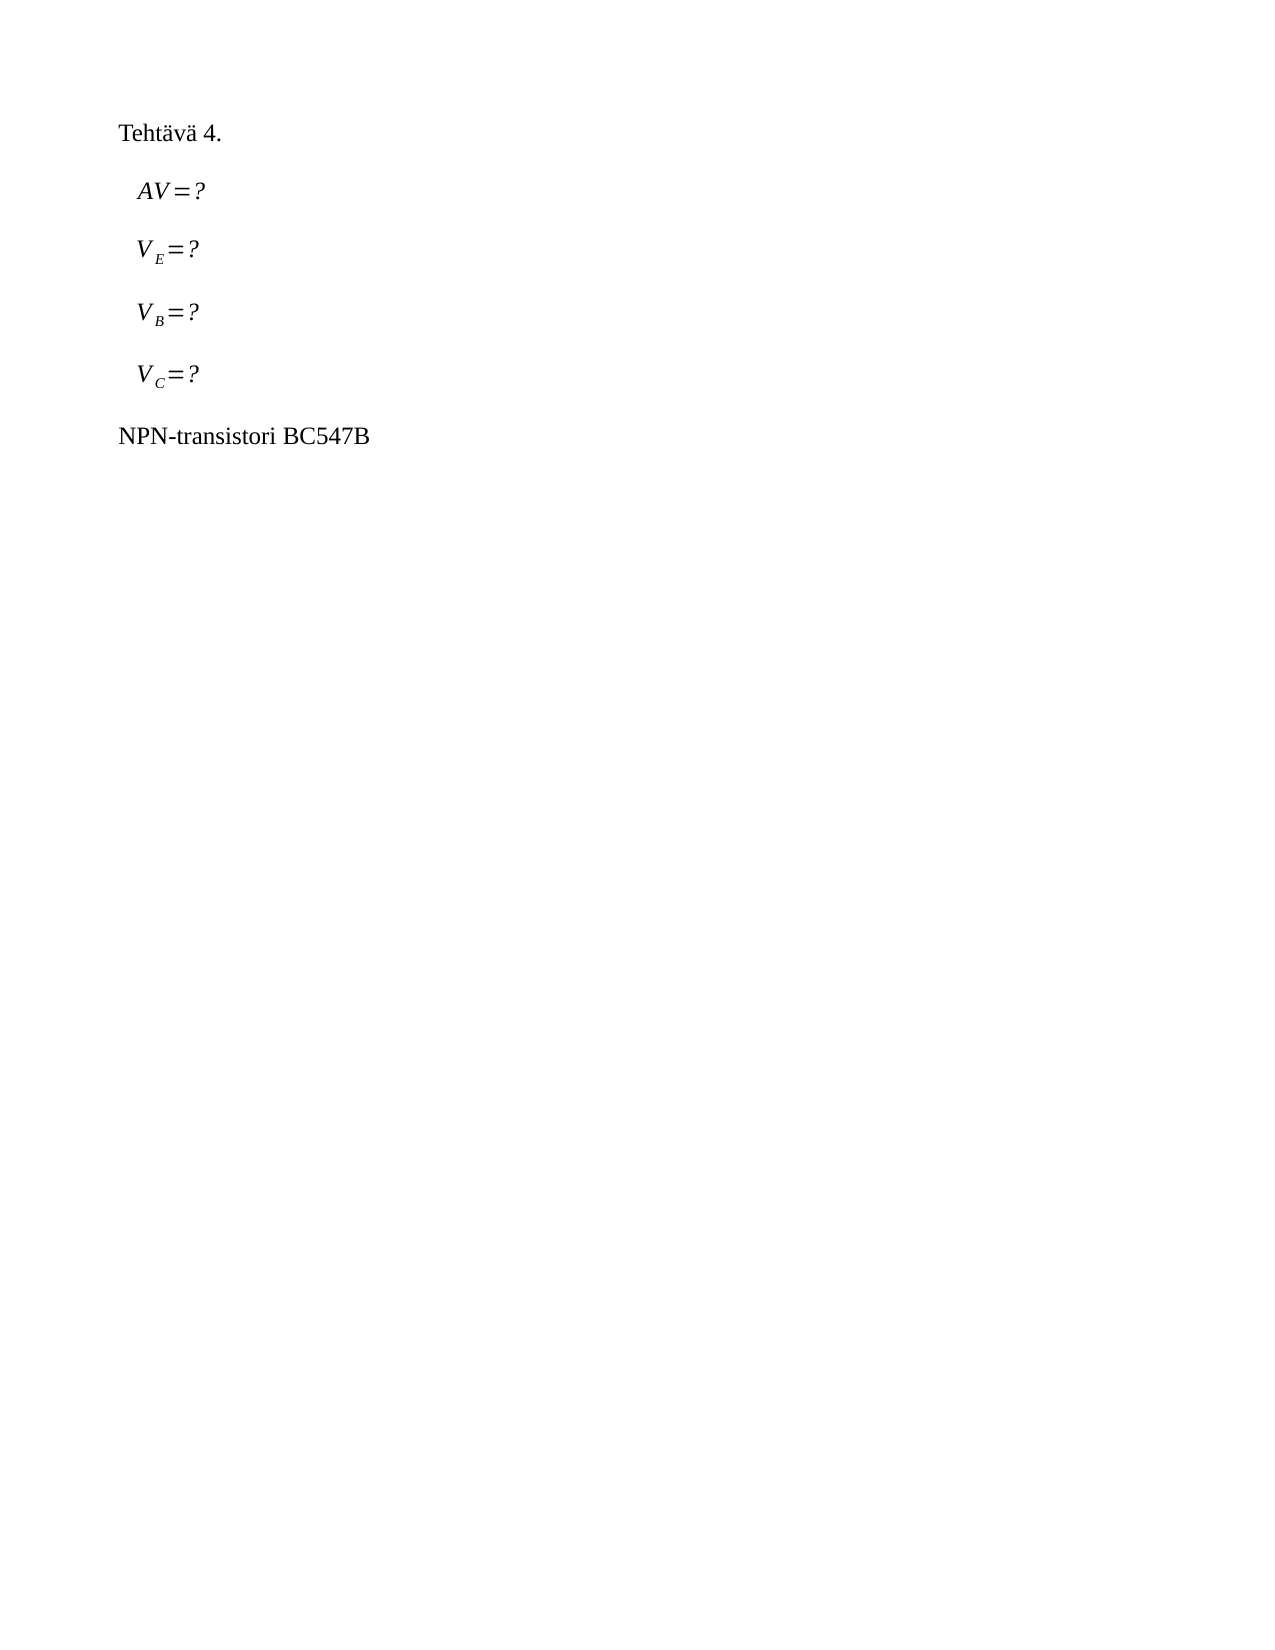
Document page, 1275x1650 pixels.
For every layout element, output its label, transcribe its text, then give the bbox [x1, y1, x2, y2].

text Tehtävä 4. [118, 118, 1157, 147]
text NPN-transistori BC547B [118, 421, 1157, 450]
